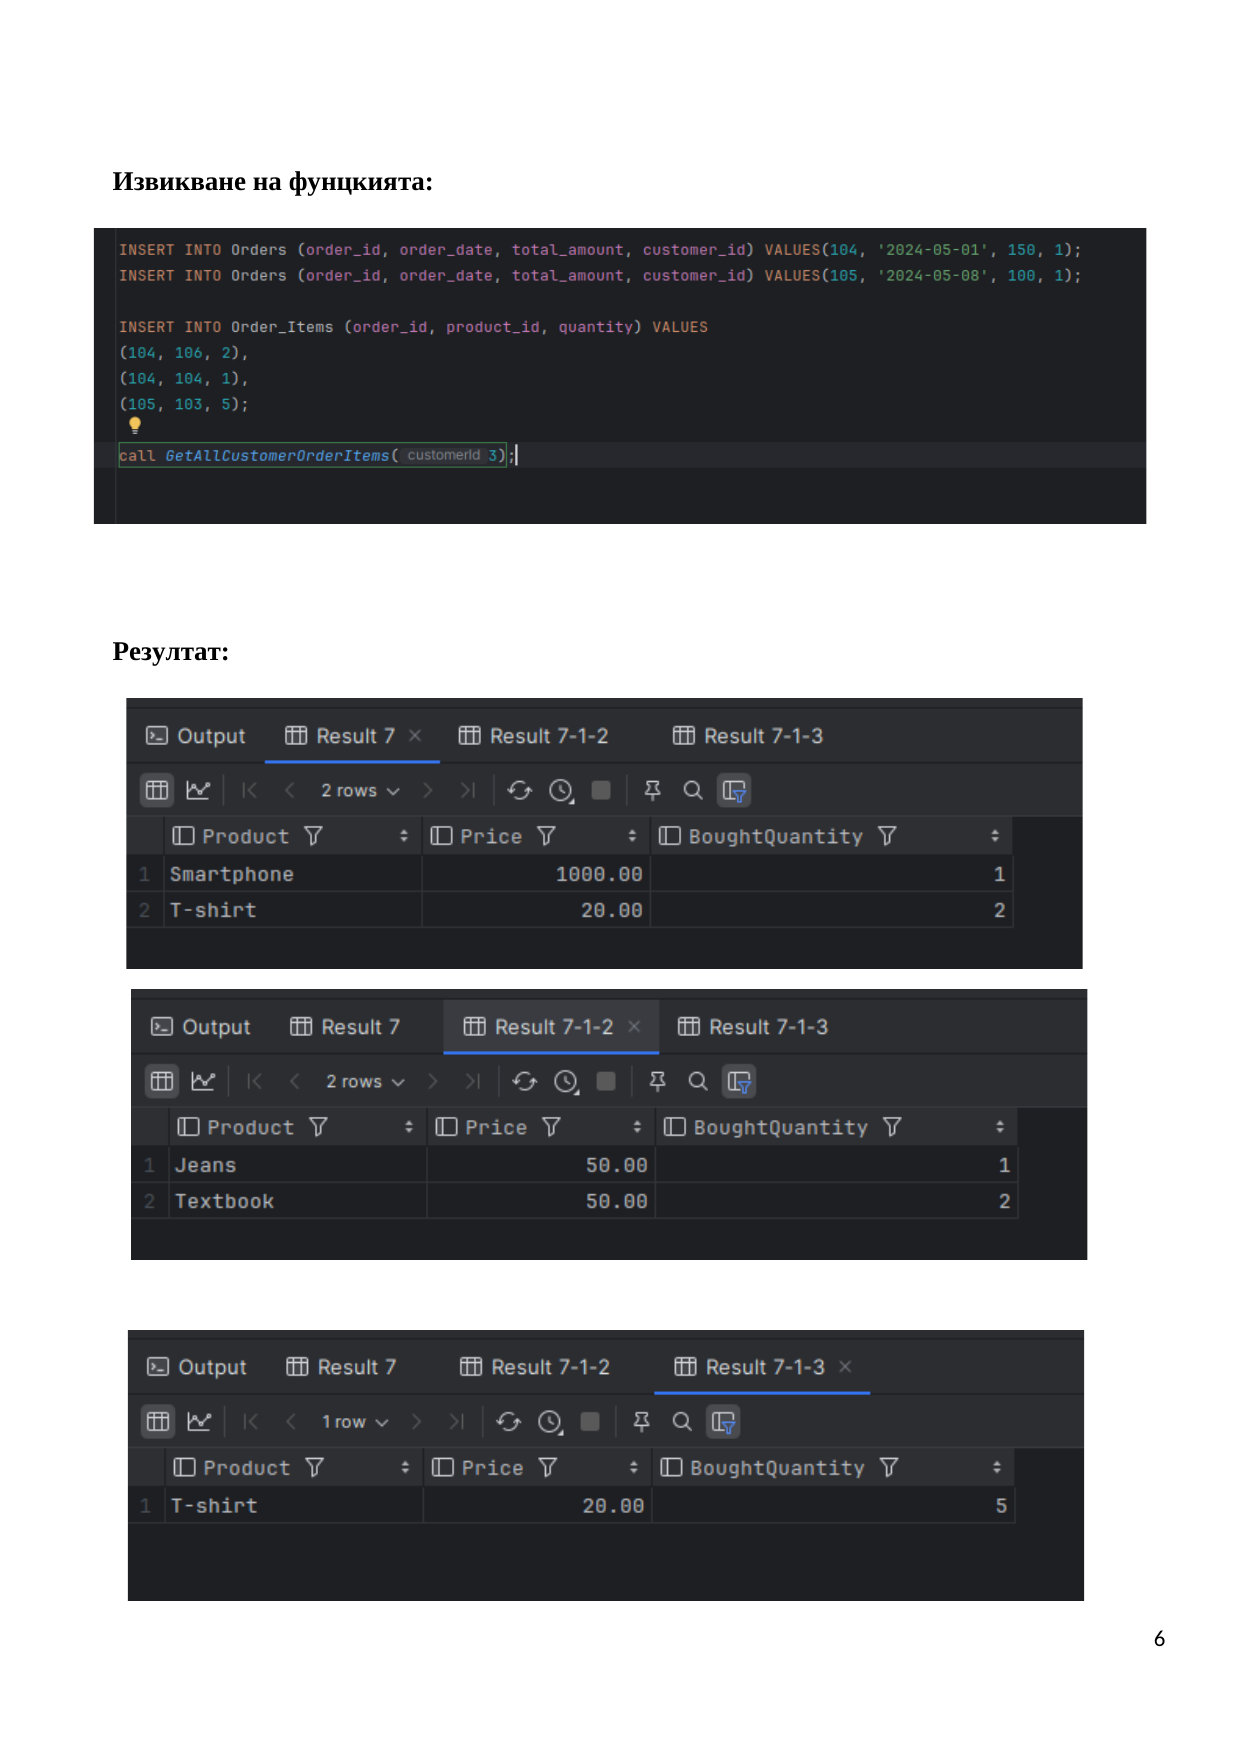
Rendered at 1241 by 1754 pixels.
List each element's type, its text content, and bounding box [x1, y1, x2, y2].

picture [131, 989, 1088, 1260]
text Извикване на фунцкията: [112, 165, 1165, 196]
picture [93, 228, 1147, 524]
picture [126, 698, 1083, 969]
text Резултат: [112, 635, 1165, 666]
picture [127, 1330, 1085, 1601]
